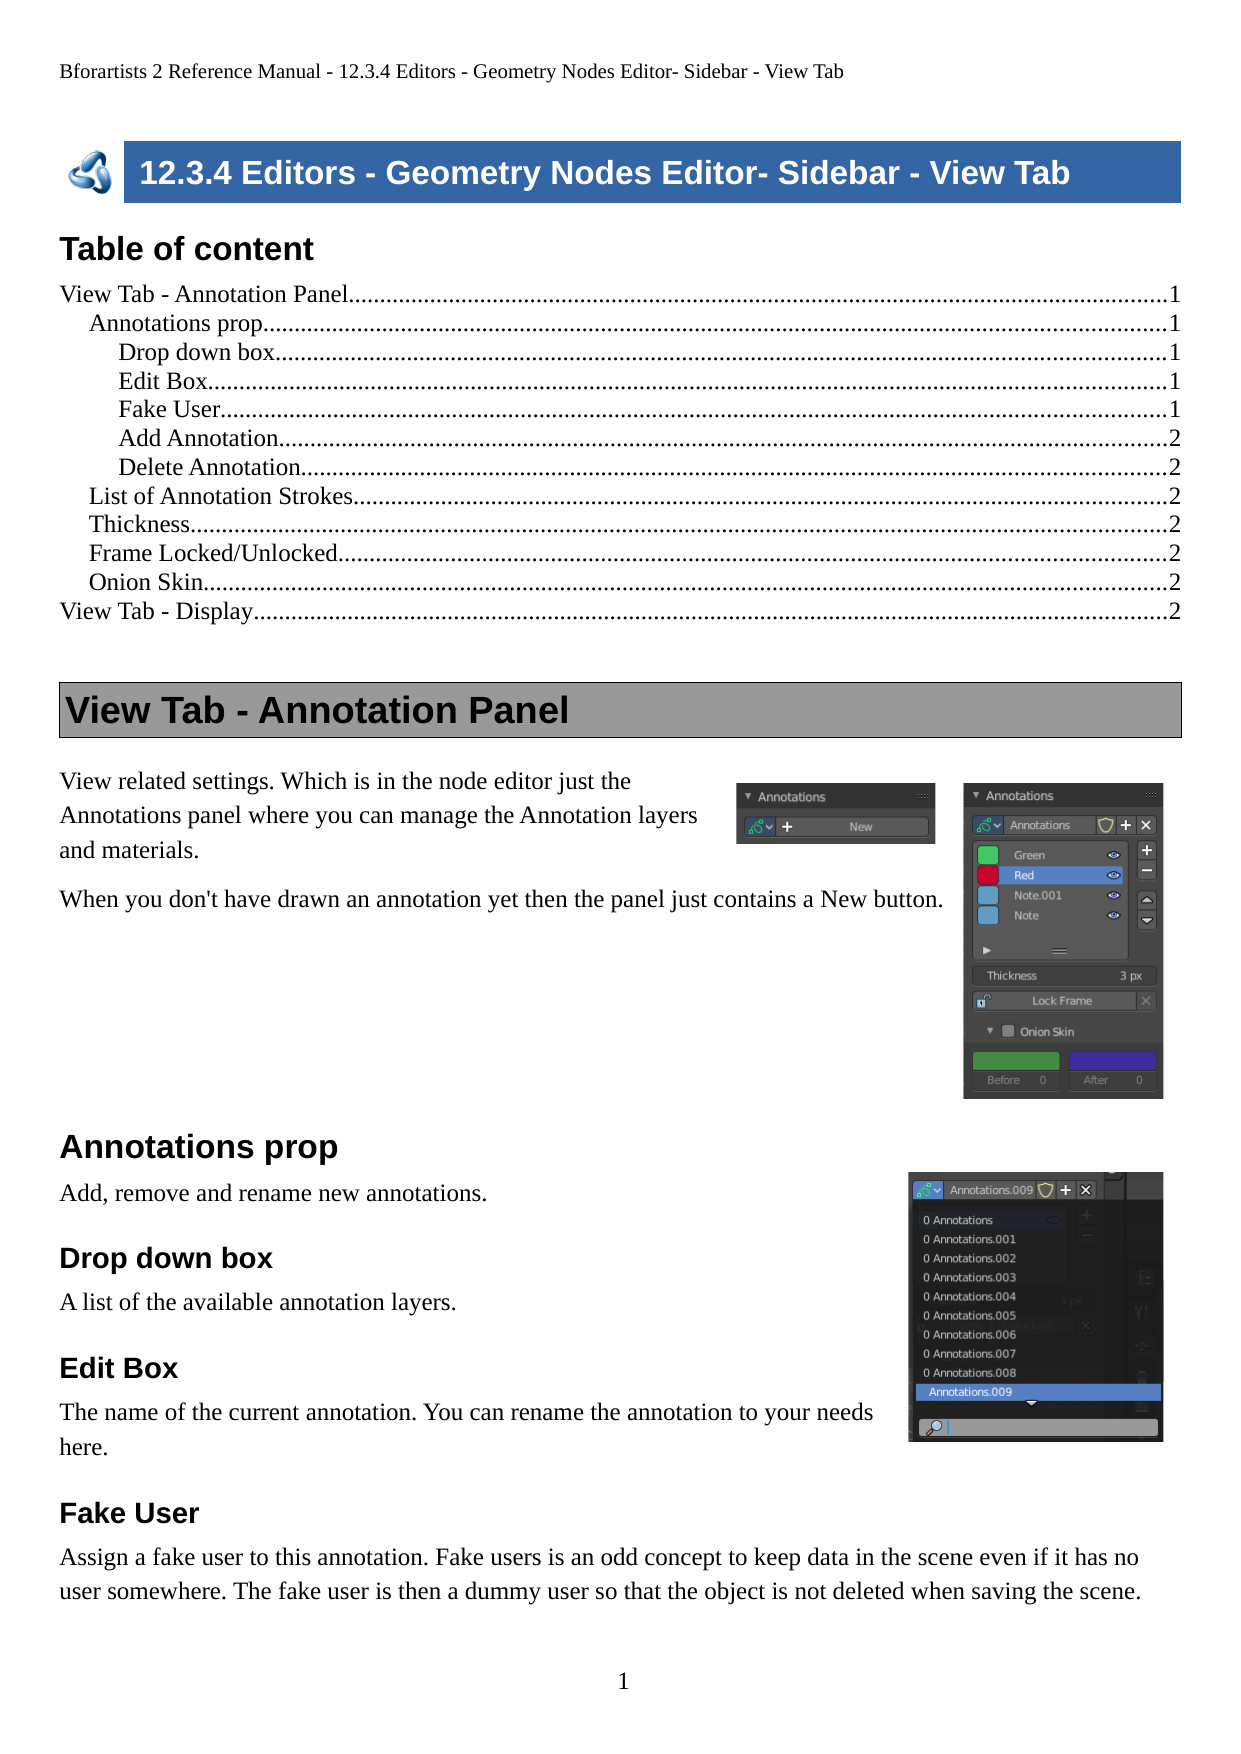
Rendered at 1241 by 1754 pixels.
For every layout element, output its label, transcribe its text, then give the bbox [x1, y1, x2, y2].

table_header View Tab - Annotation Panel [60, 683, 1181, 737]
text Assign a fake user to this annotation. Fake users is an odd concept to keep data in the scene even if it has no user somewhere. The fake user is then a dummy user so that the object is not deleted when saving the scene. [59, 1542, 1181, 1605]
text View related settings. Which is in the node editor just the Annotations panel where you can manage the Annotation layers and materials. [59, 766, 1181, 864]
subtitle [1164, 1241, 1181, 1275]
text Drop down box 1 [118, 337, 1181, 366]
subtitle Annotations prop [59, 1126, 1181, 1165]
text List of Annotation Strokes 2 [88, 481, 1181, 509]
text Edit Box 1 [118, 366, 1181, 394]
table_header [59, 141, 124, 203]
text A list of the available annotation layers. [59, 1287, 908, 1316]
subtitle Edit Box [59, 1351, 908, 1385]
subtitle [1164, 1351, 1181, 1385]
picture [65, 147, 114, 197]
text Add Annotation 2 [118, 423, 1181, 452]
text View Tab - Display 2 [59, 596, 1181, 624]
text Onion Skin 2 [88, 567, 1181, 596]
subtitle Table of content [59, 228, 1181, 267]
picture [736, 783, 936, 844]
text The name of the current annotation. You can rename the annotation to your needs here. [59, 1397, 1181, 1461]
text Annotations prop 1 [88, 308, 1181, 337]
text View Tab - Annotation Panel 1 [59, 279, 1181, 308]
text Fake User 1 [118, 394, 1181, 423]
picture [963, 783, 1164, 1099]
picture [908, 1172, 1164, 1442]
text When you don't have drawn an annotation yet then the panel just contains a New button. [59, 884, 963, 913]
table_header 12.3.4 Editors - Geometry Nodes Editor- Sidebar - View Tab [124, 141, 1181, 203]
text Thickness 2 [88, 509, 1181, 538]
text Frame Locked/Unlocked 2 [88, 538, 1181, 567]
subtitle Drop down box [59, 1241, 908, 1275]
text Add, remove and rename new annotations. [59, 1178, 908, 1206]
subtitle Fake User [59, 1496, 1181, 1529]
text Delete Annotation 2 [118, 452, 1181, 481]
